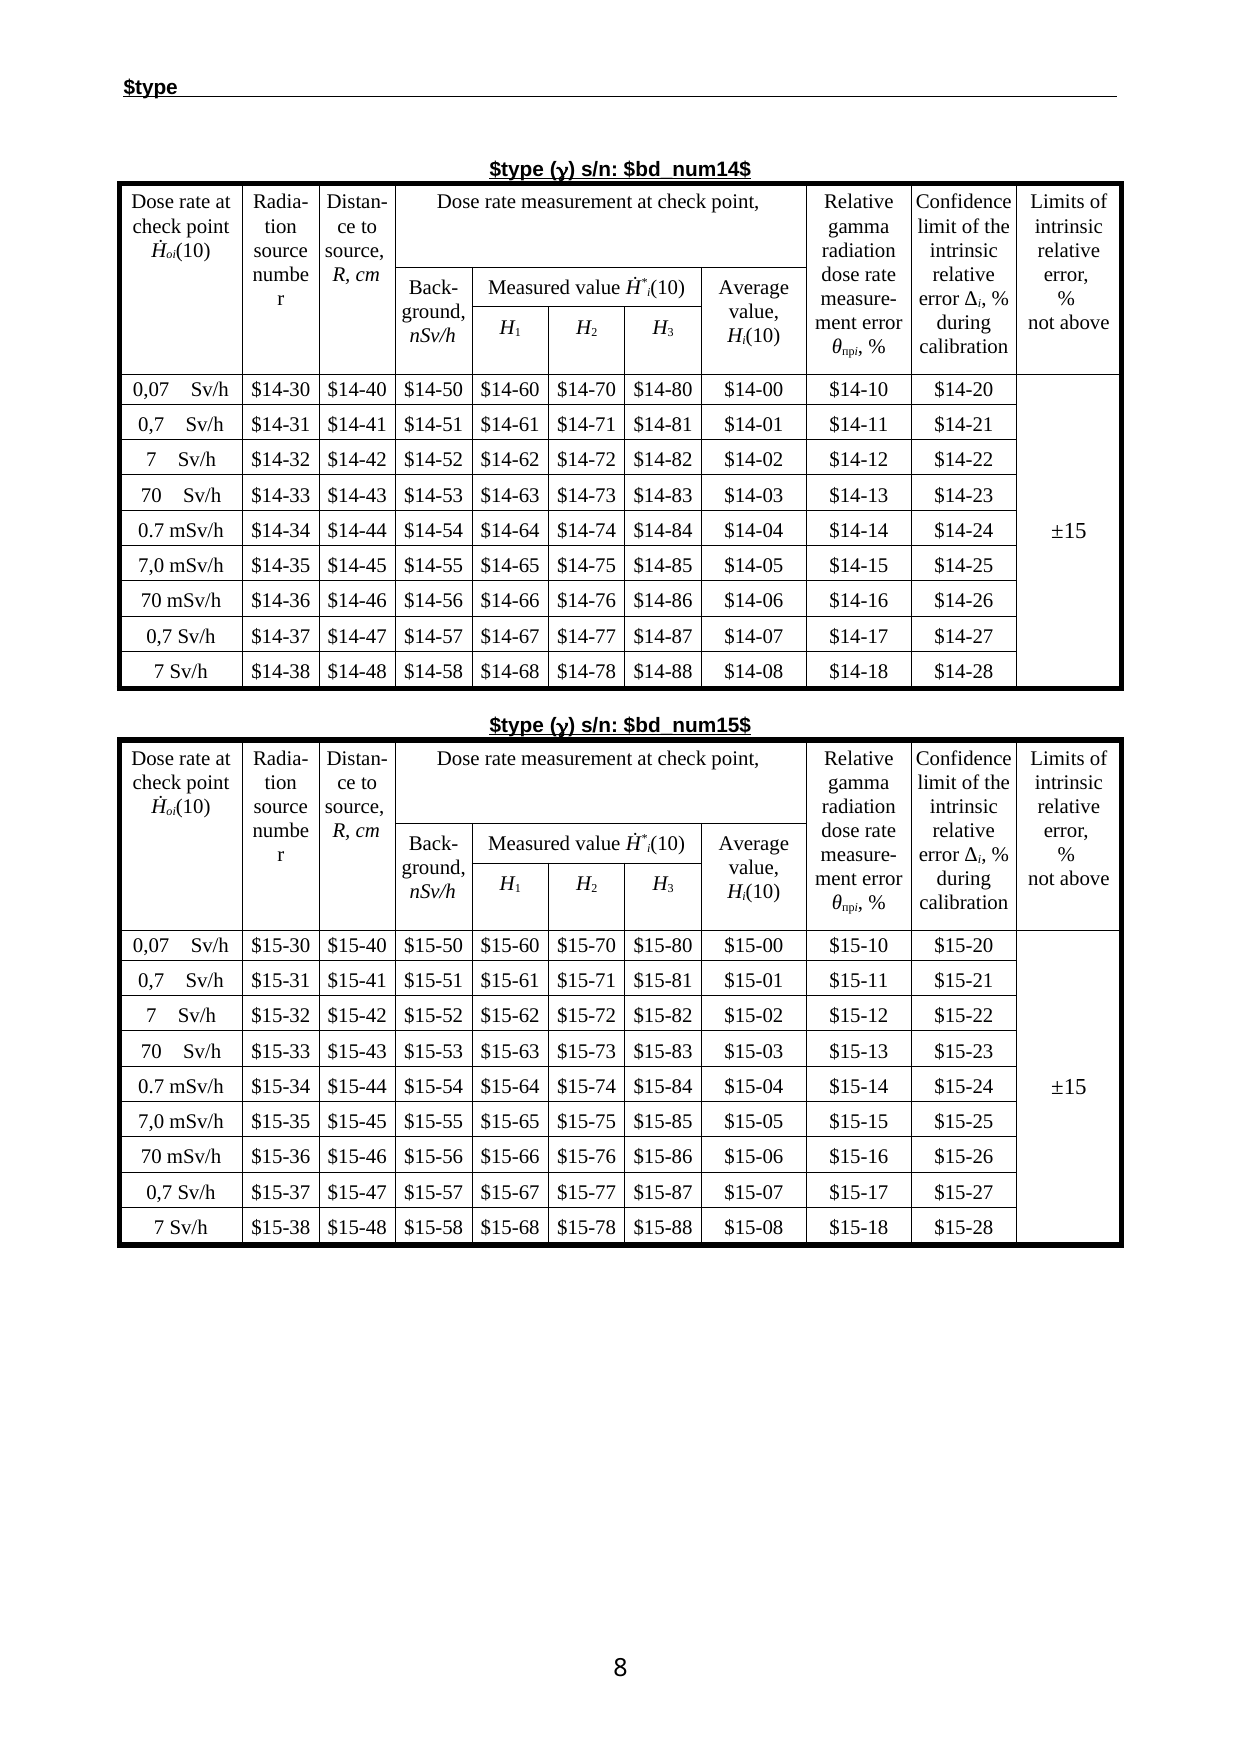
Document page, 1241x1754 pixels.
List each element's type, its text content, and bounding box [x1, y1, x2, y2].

table_cell $15-87 [625, 1173, 701, 1207]
table_cell $15-58 [396, 1208, 472, 1242]
table_cell $14-18 [807, 652, 911, 686]
table_cell H1 [473, 864, 548, 929]
table_cell $14-03 [702, 475, 806, 509]
table_cell Distan-ce to source, R, сm [320, 186, 395, 373]
table_cell $14-52 [396, 440, 472, 474]
table_cell 70 mSv/h [122, 581, 242, 616]
table_cell $14-32 [243, 440, 319, 474]
table_cell Limits of intrinsic relative error, % not above [1017, 743, 1119, 929]
table_cell $15-04 [702, 1067, 806, 1101]
table_cell $14-77 [549, 617, 624, 651]
table_cell $14-78 [549, 652, 624, 686]
table_cell $14-55 [396, 546, 472, 580]
table_cell ±15 [1017, 931, 1119, 1242]
table_cell $15-43 [320, 1031, 395, 1066]
table_cell $15-77 [549, 1173, 624, 1207]
table_cell $14-24 [912, 511, 1016, 545]
table_cell 70 mSv/h [122, 1137, 242, 1172]
table_cell $15-27 [912, 1173, 1016, 1207]
table_cell $14-44 [320, 511, 395, 545]
table_cell $15-86 [625, 1137, 701, 1172]
table_cell $15-78 [549, 1208, 624, 1242]
table_cell $14-30 [243, 375, 319, 404]
table_cell $15-60 [473, 931, 548, 960]
table_cell $15-40 [320, 931, 395, 960]
table_cell $15-32 [243, 996, 319, 1030]
table_cell $14-56 [396, 581, 472, 616]
table_cell $15-74 [549, 1067, 624, 1101]
table_cell $14-66 [473, 581, 548, 616]
table_cell $15-48 [320, 1208, 395, 1242]
table_cell $14-08 [702, 652, 806, 686]
table_cell $15-70 [549, 931, 624, 960]
table_cell 7,0 mSv/h [122, 546, 242, 580]
table_cell $14-45 [320, 546, 395, 580]
table_cell $15-82 [625, 996, 701, 1030]
table_cell $14-17 [807, 617, 911, 651]
table_cell 7 Sv/h [122, 652, 242, 686]
table_cell $15-15 [807, 1102, 911, 1136]
table_cell $14-13 [807, 475, 911, 509]
table_cell Relative gamma radiation dose rate measure-ment error θпрi, % [807, 186, 911, 373]
table_cell $14-58 [396, 652, 472, 686]
table_cell $15-16 [807, 1137, 911, 1172]
table_cell Average value, Hi(10) [702, 268, 806, 373]
table_cell $15-81 [625, 961, 701, 995]
table_cell $15-38 [243, 1208, 319, 1242]
table_cell $15-65 [473, 1102, 548, 1136]
table_cell $14-63 [473, 475, 548, 509]
table_cell $14-81 [625, 405, 701, 439]
table_cell $15-00 [702, 931, 806, 960]
table_cell $15-22 [912, 996, 1016, 1030]
table_cell Average value, Hi(10) [702, 824, 806, 929]
table_cell $14-82 [625, 440, 701, 474]
table_cell Dose rate at check point Ḣoi(10) [122, 186, 242, 373]
table_cell 70 Sv/h [122, 1031, 242, 1066]
table_cell $14-41 [320, 405, 395, 439]
table_cell $15-20 [912, 931, 1016, 960]
table_cell $14-85 [625, 546, 701, 580]
table_cell Radia-tion source number [243, 743, 319, 929]
table_cell Dose rate measurement at check point, [396, 743, 806, 823]
table_header $type (γ) s/n: $bd_num14$ [119, 135, 1121, 181]
table_cell $14-26 [912, 581, 1016, 616]
table_cell $15-45 [320, 1102, 395, 1136]
table_cell $15-75 [549, 1102, 624, 1136]
table_cell $15-52 [396, 996, 472, 1030]
table_cell $14-11 [807, 405, 911, 439]
table_cell 0,7 Sv/h [122, 405, 242, 439]
table_cell $15-25 [912, 1102, 1016, 1136]
table_cell $15-03 [702, 1031, 806, 1066]
table_cell 0,7 Sv/h [122, 617, 242, 651]
table_cell $15-84 [625, 1067, 701, 1101]
table_cell $14-21 [912, 405, 1016, 439]
table_cell $14-15 [807, 546, 911, 580]
table_cell $14-64 [473, 511, 548, 545]
table_cell $14-12 [807, 440, 911, 474]
table_cell $14-76 [549, 581, 624, 616]
table_cell $15-85 [625, 1102, 701, 1136]
table_cell $15-88 [625, 1208, 701, 1242]
table_cell Back-ground, nSv/h [396, 824, 472, 929]
table_cell H3 [625, 307, 701, 373]
table_cell $15-24 [912, 1067, 1016, 1101]
table_cell $14-00 [702, 375, 806, 404]
table_cell $14-34 [243, 511, 319, 545]
table_cell $14-65 [473, 546, 548, 580]
table_cell $14-47 [320, 617, 395, 651]
table_cell Dose rate at check point Ḣoi(10) [122, 743, 242, 929]
table_cell $15-66 [473, 1137, 548, 1172]
table_cell $14-25 [912, 546, 1016, 580]
table_cell 0,07 Sv/h [122, 931, 242, 960]
table_cell $15-53 [396, 1031, 472, 1066]
table_cell 0,7 Sv/h [122, 961, 242, 995]
table_cell $14-06 [702, 581, 806, 616]
table_cell Measured value Ḣ*i(10) [473, 268, 701, 306]
table_cell $14-31 [243, 405, 319, 439]
table_cell $14-74 [549, 511, 624, 545]
table_cell $15-41 [320, 961, 395, 995]
table_cell $14-54 [396, 511, 472, 545]
table_cell $14-62 [473, 440, 548, 474]
table_cell $14-61 [473, 405, 548, 439]
table_cell Limits of intrinsic relative error, % not above [1017, 186, 1119, 373]
table_cell $14-50 [396, 375, 472, 404]
table_cell $14-28 [912, 652, 1016, 686]
table_cell 0,07 Sv/h [122, 375, 242, 404]
table_cell $14-02 [702, 440, 806, 474]
table_cell $14-05 [702, 546, 806, 580]
table_header $type (γ) s/n: $bd_num15$ [119, 691, 1121, 737]
table_cell H1 [473, 307, 548, 373]
table_cell $15-63 [473, 1031, 548, 1066]
table_cell 7 Sv/h [122, 1208, 242, 1242]
table_cell $15-08 [702, 1208, 806, 1242]
table_cell Relative gamma radiation dose rate measure-ment error θпрi, % [807, 743, 911, 929]
table_cell 0.7 mSv/h [122, 1067, 242, 1101]
table_cell H3 [625, 864, 701, 929]
table_cell Distan-ce to source, R, сm [320, 743, 395, 929]
table_cell $14-73 [549, 475, 624, 509]
table_cell $15-01 [702, 961, 806, 995]
table_cell $15-51 [396, 961, 472, 995]
table_cell $14-68 [473, 652, 548, 686]
table_cell $15-23 [912, 1031, 1016, 1066]
table_cell Back-ground, nSv/h [396, 268, 472, 373]
table_cell $15-67 [473, 1173, 548, 1207]
table_cell $15-05 [702, 1102, 806, 1136]
table_cell $15-42 [320, 996, 395, 1030]
table_cell $14-70 [549, 375, 624, 404]
table_cell $14-53 [396, 475, 472, 509]
table_cell $15-18 [807, 1208, 911, 1242]
table_cell $15-14 [807, 1067, 911, 1101]
table_cell ±15 [1017, 375, 1119, 686]
table_cell $14-36 [243, 581, 319, 616]
table_cell $15-13 [807, 1031, 911, 1066]
table_cell $14-88 [625, 652, 701, 686]
table_cell $15-44 [320, 1067, 395, 1101]
table_cell 70 Sv/h [122, 475, 242, 509]
table_cell 7,0 mSv/h [122, 1102, 242, 1136]
table_cell $15-35 [243, 1102, 319, 1136]
table_cell $15-61 [473, 961, 548, 995]
table_cell $15-50 [396, 931, 472, 960]
table_cell $14-71 [549, 405, 624, 439]
table_cell $15-02 [702, 996, 806, 1030]
table_cell $15-30 [243, 931, 319, 960]
table_cell $15-06 [702, 1137, 806, 1172]
table_cell $15-31 [243, 961, 319, 995]
table_cell $15-54 [396, 1067, 472, 1101]
table_cell Dose rate measurement at check point, [396, 186, 806, 267]
table_cell $15-56 [396, 1137, 472, 1172]
table_cell $15-36 [243, 1137, 319, 1172]
table_cell $15-10 [807, 931, 911, 960]
table_cell $14-86 [625, 581, 701, 616]
table_cell $15-71 [549, 961, 624, 995]
table_cell $14-48 [320, 652, 395, 686]
table_cell $14-04 [702, 511, 806, 545]
table_cell $15-64 [473, 1067, 548, 1101]
table_cell Radia-tion source number [243, 186, 319, 373]
table_cell $15-46 [320, 1137, 395, 1172]
table_cell 7 Sv/h [122, 440, 242, 474]
table_cell $14-22 [912, 440, 1016, 474]
table_cell $14-40 [320, 375, 395, 404]
table_cell $15-28 [912, 1208, 1016, 1242]
table_cell $15-47 [320, 1173, 395, 1207]
table_cell Confidence limit of the intrinsic relative error Δi, % during calibration [912, 743, 1016, 929]
table_cell $14-42 [320, 440, 395, 474]
table_cell H2 [549, 307, 624, 373]
table_cell $15-73 [549, 1031, 624, 1066]
table_cell $15-62 [473, 996, 548, 1030]
table_cell 0,7 Sv/h [122, 1173, 242, 1207]
table_cell $14-43 [320, 475, 395, 509]
table_cell $15-72 [549, 996, 624, 1030]
table_cell 0.7 mSv/h [122, 511, 242, 545]
table_cell $14-07 [702, 617, 806, 651]
table_cell $15-83 [625, 1031, 701, 1066]
table_cell $14-57 [396, 617, 472, 651]
table_cell 7 Sv/h [122, 996, 242, 1030]
table_cell $14-20 [912, 375, 1016, 404]
table_cell $14-38 [243, 652, 319, 686]
table_cell $14-16 [807, 581, 911, 616]
table_cell $15-37 [243, 1173, 319, 1207]
table_cell $14-14 [807, 511, 911, 545]
table_cell $15-34 [243, 1067, 319, 1101]
table_cell $15-17 [807, 1173, 911, 1207]
table_cell $15-57 [396, 1173, 472, 1207]
table_cell Measured value Ḣ*i(10) [473, 824, 701, 862]
table_cell $14-84 [625, 511, 701, 545]
table_cell $14-23 [912, 475, 1016, 509]
table_cell $15-11 [807, 961, 911, 995]
table_cell $15-80 [625, 931, 701, 960]
table_cell $14-27 [912, 617, 1016, 651]
table_cell $14-83 [625, 475, 701, 509]
table_cell $15-76 [549, 1137, 624, 1172]
table_cell $15-26 [912, 1137, 1016, 1172]
table_cell $14-10 [807, 375, 911, 404]
table_cell H2 [549, 864, 624, 929]
table_cell $14-75 [549, 546, 624, 580]
table_cell $15-33 [243, 1031, 319, 1066]
table_cell $14-51 [396, 405, 472, 439]
table_cell $14-80 [625, 375, 701, 404]
table_cell $15-07 [702, 1173, 806, 1207]
table_cell Confidence limit of the intrinsic relative error Δi, % during calibration [912, 186, 1016, 373]
table_cell $14-87 [625, 617, 701, 651]
table_cell $15-55 [396, 1102, 472, 1136]
table_cell $14-33 [243, 475, 319, 509]
table_cell $14-60 [473, 375, 548, 404]
table_cell $14-35 [243, 546, 319, 580]
table_cell $14-01 [702, 405, 806, 439]
table_cell $14-67 [473, 617, 548, 651]
table_cell $15-12 [807, 996, 911, 1030]
table_cell $14-46 [320, 581, 395, 616]
table_cell $14-72 [549, 440, 624, 474]
table_cell $14-37 [243, 617, 319, 651]
table_cell $15-68 [473, 1208, 548, 1242]
table_cell $15-21 [912, 961, 1016, 995]
